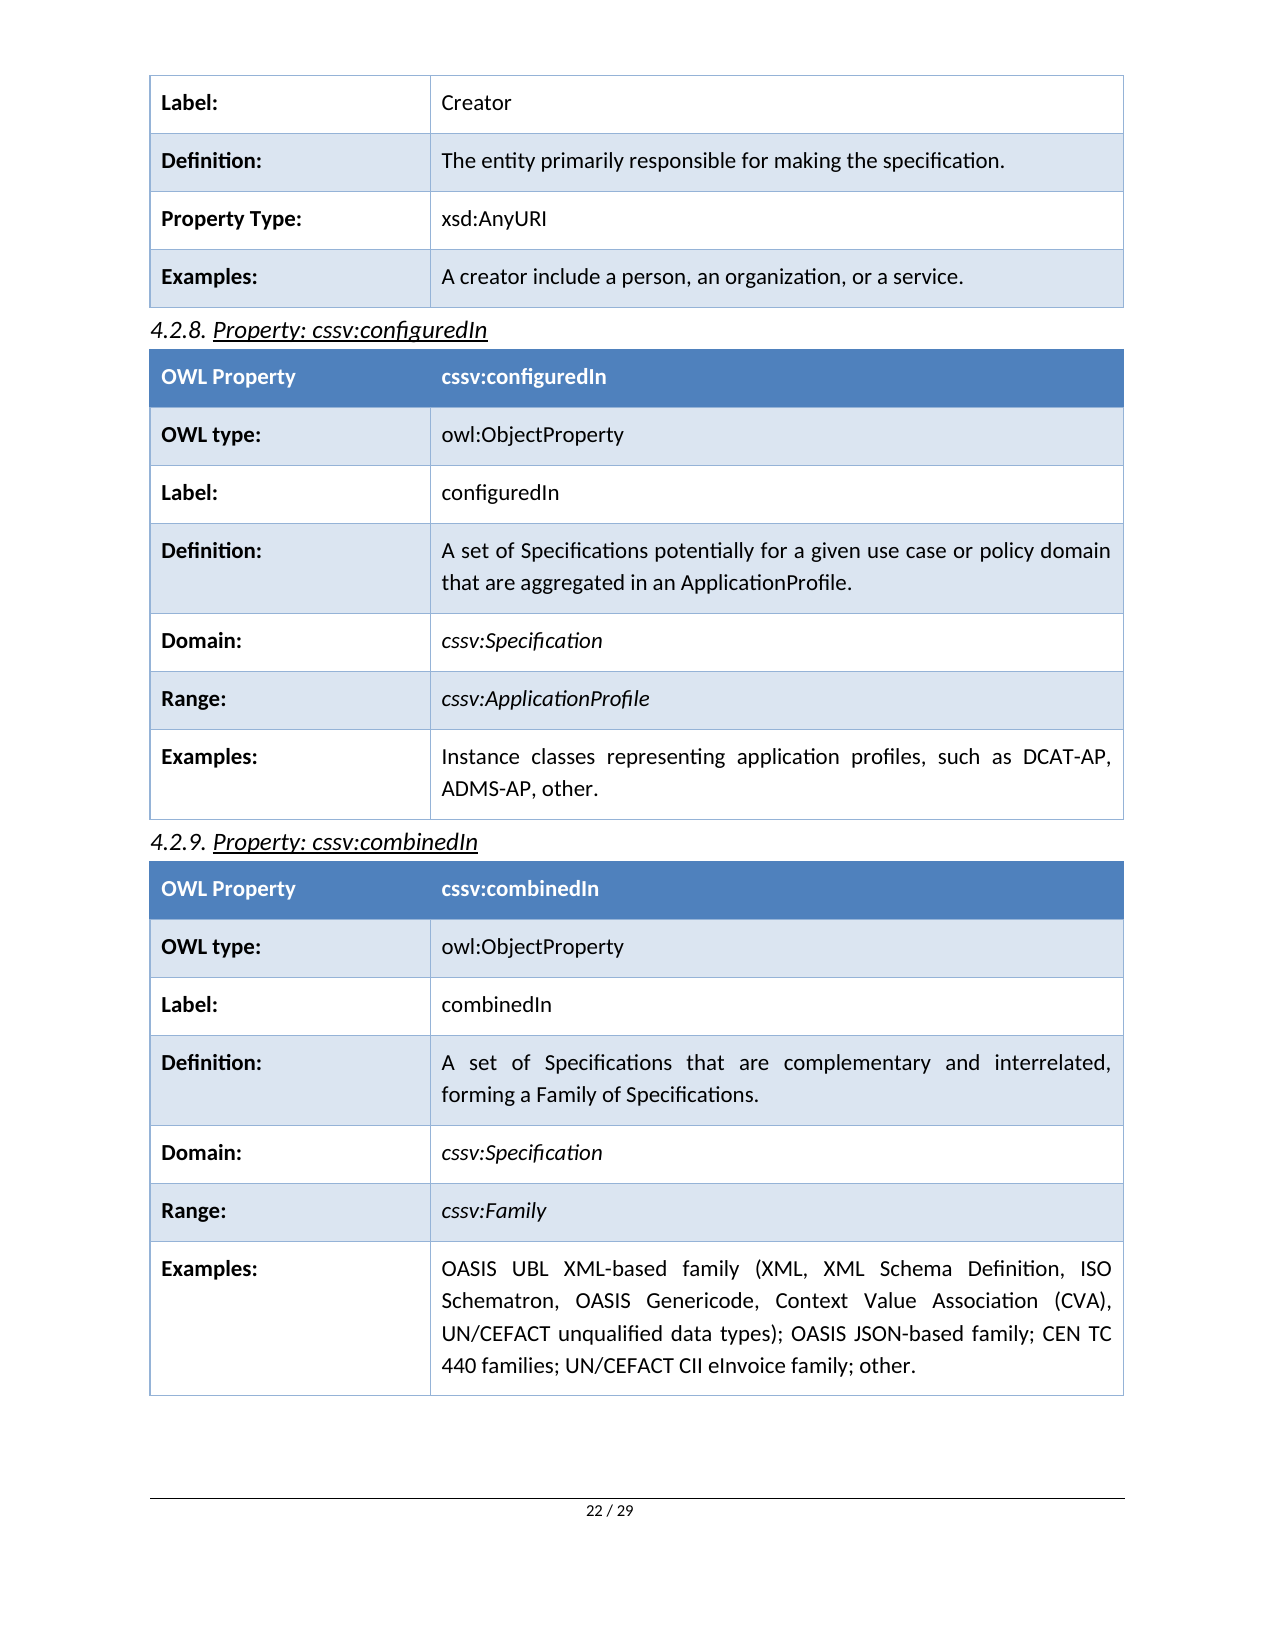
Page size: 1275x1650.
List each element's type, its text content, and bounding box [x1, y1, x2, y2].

table_cell Definition: [151, 524, 430, 613]
table_cell The entity primarily responsible for making the specification. [431, 134, 1123, 191]
table_cell A creator include a person, an organization, or a service. [431, 250, 1123, 307]
table_cell cssv:Specification [431, 1126, 1123, 1183]
table_cell Definition: [151, 1036, 430, 1125]
table_cell Instance classes representing application profiles, such as DCAT-AP, ADMS-AP, other. [431, 730, 1123, 819]
table_cell Domain: [151, 1126, 430, 1183]
table_cell OWL type: [151, 920, 430, 977]
table_cell owl:ObjectProperty [431, 920, 1123, 977]
table_cell Label: [151, 76, 430, 133]
table_cell Domain: [151, 614, 430, 671]
table_header OWL Property [151, 350, 430, 407]
table_cell OWL type: [151, 408, 430, 465]
table_cell A set of Specifications that are complementary and interrelated, forming a Family of Specifications. [431, 1036, 1123, 1125]
table_cell Examples: [151, 730, 430, 819]
table_cell cssv:Family [431, 1184, 1123, 1241]
table_cell cssv:ApplicationProfile [431, 672, 1123, 729]
table_cell cssv:Specification [431, 614, 1123, 671]
table_header cssv:combinedIn [430, 862, 1123, 919]
subtitle Property: cssv:combinedIn [150, 826, 1125, 857]
table_cell OASIS UBL XML-based family (XML, XML Schema Definition, ISO Schematron, OASIS Genericode, Context Value Association (CVA), UN/CEFACT unqualified data types); OASIS JSON-based family; CEN TC 440 families; UN/CEFACT CII eInvoice family; other. [431, 1242, 1123, 1395]
table_cell Definition: [151, 134, 430, 191]
table_cell Creator [431, 76, 1123, 133]
table_cell configuredIn [431, 466, 1123, 523]
table_cell Range: [151, 672, 430, 729]
table_cell Examples: [151, 250, 430, 307]
table_header cssv:configuredIn [430, 350, 1123, 407]
table_cell Examples: [151, 1242, 430, 1395]
table_cell combinedIn [431, 978, 1123, 1035]
subtitle Property: cssv:configuredIn [150, 314, 1125, 344]
table_cell owl:ObjectProperty [431, 408, 1123, 465]
table_cell Property Type: [151, 192, 430, 249]
table_cell Label: [151, 466, 430, 523]
table_cell A set of Specifications potentially for a given use case or policy domain that are aggregated in an ApplicationProfile. [431, 524, 1123, 613]
table_cell Range: [151, 1184, 430, 1241]
table_cell Label: [151, 978, 430, 1035]
table_header OWL Property [151, 862, 430, 919]
table_cell xsd:AnyURI [431, 192, 1123, 249]
